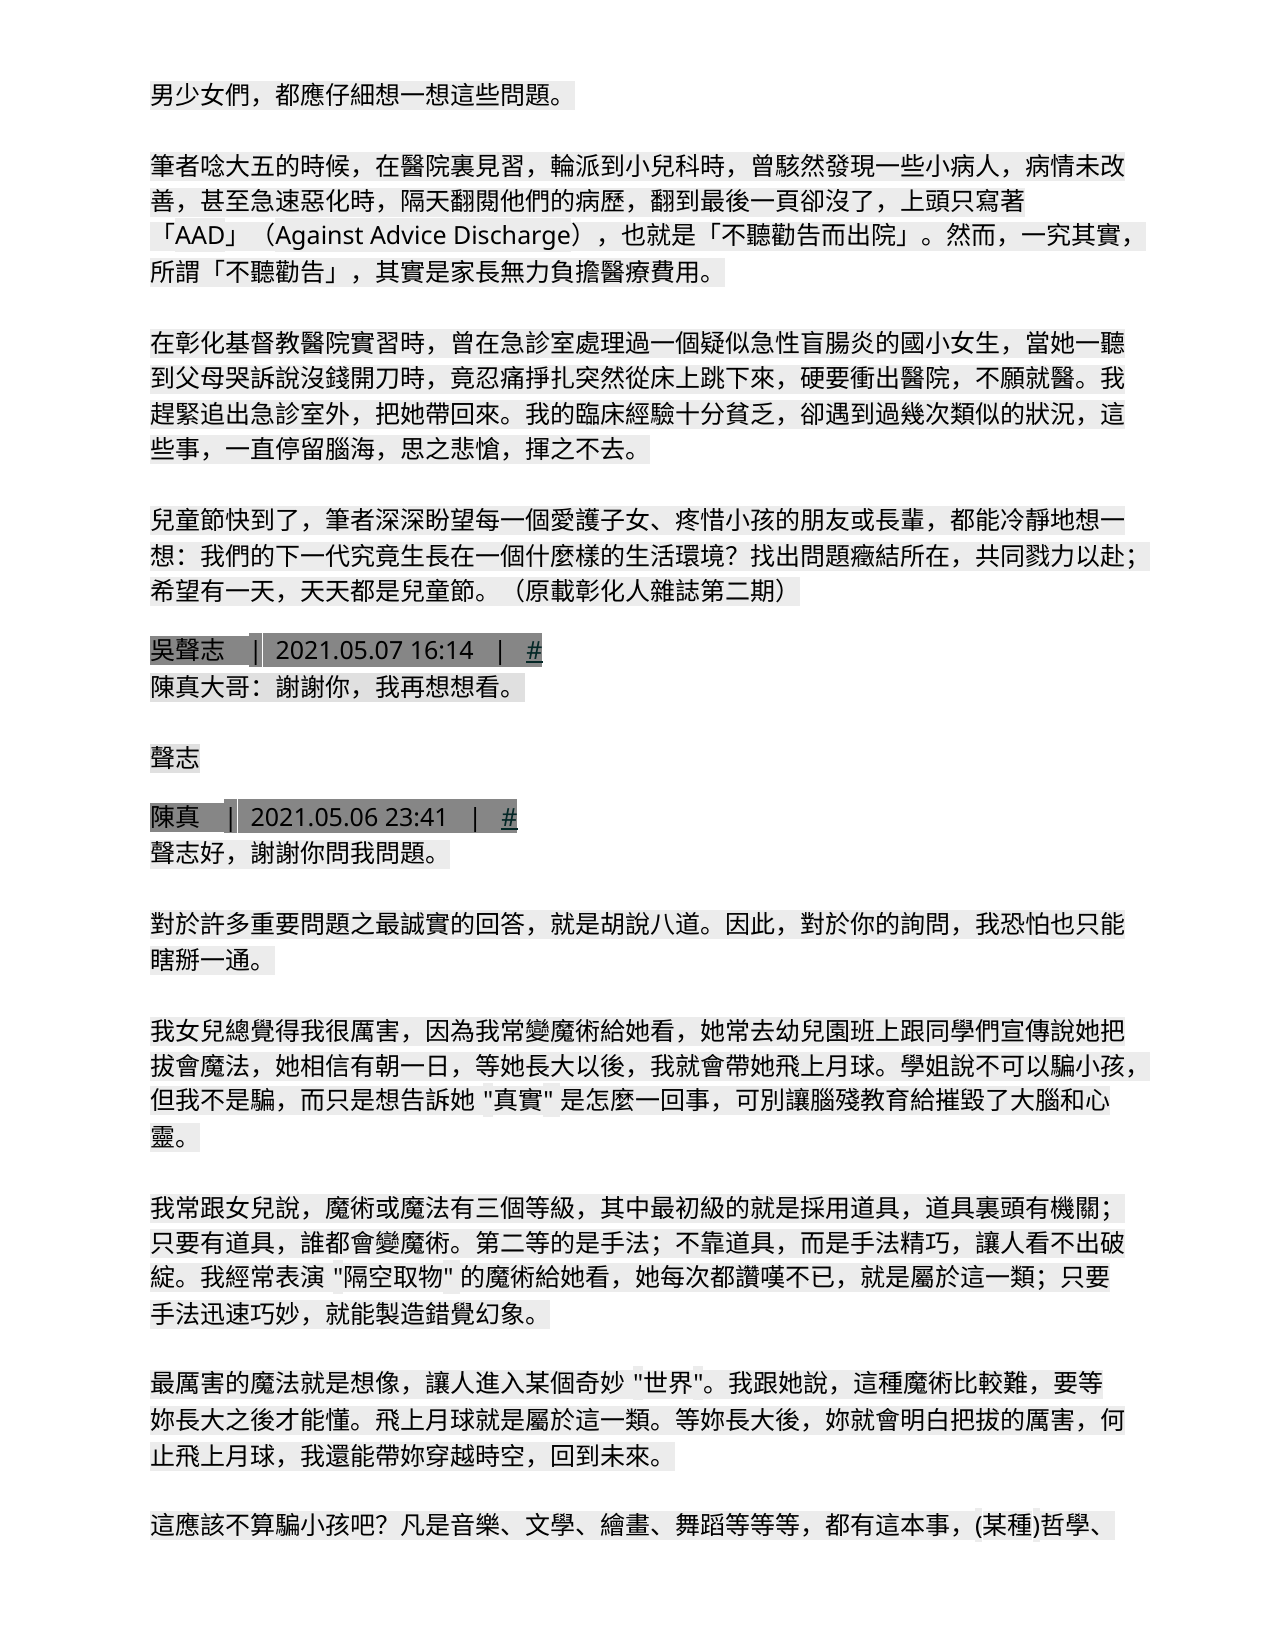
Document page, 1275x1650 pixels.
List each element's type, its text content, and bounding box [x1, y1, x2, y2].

text 聲志好，謝謝你問我問題。 對於許多重要問題之最誠實的回答，就是胡說八道。因此，對於你的詢問，我恐怕也只能瞎掰一通。 我女兒總覺得我很厲害，因為我常變魔術給她看，她常去幼兒園班上跟同學們宣傳說她把拔會魔法，她相信有朝一日，等她長大以後，我就會帶她飛上月球。學姐說不可以騙小孩，但我不是騙，而只是想告訴她 "真實" 是怎麼一回事，可別讓腦殘教育給摧毀了大腦和心靈。 我常跟女兒說，魔術或魔法有三個等級，其中最初級的就是採用道具，道具裏頭有機關；只要有道具，誰都會變魔術。第二等的是手法；不靠道具，而是手法精巧，讓人看不出破綻。我經常表演 "隔空取物" 的魔術給她看，她每次都讚嘆不已，就是屬於這一類；只要手法迅速巧妙，就能製造錯覺幻象。 最厲害的魔法就是想像，讓人進入某個奇妙 "世界"。我跟她說，這種魔術比較難，要等妳長大之後才能懂。飛上月球就是屬於這一類。等妳長大後，妳就會明白把拔的厲害，何止飛上月球，我還能帶妳穿越時空，回到未來。 這應該不算騙小孩吧？凡是音樂、文學、繪畫、舞蹈等等等，都有這本事，(某種)哲學、數學與邏輯乃至宗教，在我看來也是一種魔法，它不是要告訴你某種乾燥的事實，也不只是要指出某種可能性，而是讓你對一切事物的存在與可能性感到....感到什麼呢？我不想把話說死，總之就是感到一種點點點，從而獲得一種難以言喻的寧靜與安慰。 "包法利夫人" 的作者Gustave Flaubert曾經說，"倘若有人一直仰望著天空，他遲早會長出翅膀來"。我已經仰望天空半個世紀，信不信再給我一千年，我就會擁有一雙翅膀，飛向太空，不再受地心引力的束縛。 希望我有回答了你的問題，如果沒有，那我能說的也不過就是這樣。 [150, 833, 1125, 1542]
text 吳聲志 | 2021.05.07 16:14 | # [150, 631, 1125, 667]
text 陳真大哥：謝謝你，我再想想看。 聲志 [150, 667, 1125, 773]
text 陳真 | 2021.05.06 23:41 | # [150, 798, 1125, 833]
text 很想問問現在坐擁高位的陳菊 陳真 2021. 05. 08. 每隔一段時間，我就會不自主想起三十年前 (1991年) 寫的這篇文章-- "天天都是兒童節" (見文末)，是一個叛亂犯及政治亡命份子的告白。就在寫完這篇文章之後的三個月，我的世界幾乎就毀了，每天想著結束生命，自我了斷；要不是父親還在，我恐怕早已隨著母親共赴黃泉。 我跟詹益樺常有一個共同話題，那就是我們都很不喜歡跟人談政治，他說那是一種 "心靈刑求"。為什麼呢？因為政治沒什麼好談的，你應該去做，而不是一直談一直罵。桌面如果髒了，那你就動手拿塊抹布來把它擦乾淨，而不是一直說它好髒；當你說到死，它還是一樣髒不是嗎？ 我不是說你具體應該怎麼做，但你總得先坦蕩蕩地整個人站出來打仗啊，好讓敵人可以打擊你傷害你，而不是永遠躲在廁所，匿著名在牆上亂塗鴉是要罵給鬼看嗎？ 與人談政治之所以是一種精神虐待的原因是，政治的背後倘若不是一種善念，那我不知道光是顏色之間的權力攻防，到底有何意義可言？但是，一般人似乎只關切某種以顏色為基礎的口角春風，彷彿政治的存在價值只是為了消滅某種顏色。 因此，當你三言兩語痛罵某種顏色時，大家都按讚叫好。可是，當你講起背後來龍去脈之結構性的複雜事物，或是講起真正重要的風花雪月時，大家就興趣缺缺了。真是很奇怪的事。 羅素說，他一生被三種力量所引導，一是對於愛的追求，一是對知識的渴望，一是對於他人痛苦難以壓抑的憐憫。這三種力量，歸根結底不過就是個愛字。我們無法不對他人的苦難感到痛苦。若非因為憐憫，公義又有何意義？ 我很希望自己能夠寫出所謂公義背後的人事悲歡，可惜卻沒有半點藝術家的才華，於是只能把人們的一個個故事、千千萬萬的悲劇，統統深埋心底。 你有兄弟姐妹嗎？你記得他們小時候的模樣嗎？或者是你自己有沒有小孩？你還記得他年幼的樣子嗎？你沒有想過，倘若他遭遇了我們常在報紙上看到的那些可悲事件，你應該會很難過吧？ 許多時候，就跟馬龍白蘭度一樣，我常懷疑自己的基因是不是有病，否則為什麼我對那些一般人可以輕易釋懷的他人悲劇卻如此感同身受而飽受痛苦折磨？ 這六、七年來，因為某種緣故，我幾乎每天和各大所謂兒福機構打交道，我深深發現，三十幾年前我所投入的那些有關兒童福利與兒童人權的問題，事實上不但沒有多少改善，反而因為官僚體系的建立以及所謂制度化，從而使得這些問題比戒嚴時期更加隱密、更加惡劣，更加難以為人所知，而且更加難以撼動分毫。 許多主其事者，X它媽的根本就只是在當官，作威作福，心裏根本沒有一絲一毫對於兒童的基本關切，反倒是把兒童變成一種當官、搶資源、耍權力的工具。 三十幾年前，當你指出兒童的悲慘遭遇時，幾乎所有人都會被感動，從而產生義憤。但是，現在當你提起這些事時，人們卻根本無感，而只在乎藍綠鬥爭那些所謂 "政治"。可是，政治之所以值得存在，不就是它背後那些最根本的生命、生活與生存尊嚴？ 三十幾年前，當你指出兒童的悲慘遭遇時，幾乎所有人都會被感動，從而產生義憤。但是，現在當你提起這些事時，人們卻說體制已完備而不再聞問。但是，它媽的這是什麼樣的體制？這是什麼樣的一些混蛋官僚乃至人渣在把持？他們何曾有過一絲一毫對於弱勢者的關心？他們只是想當官，高高在上，你根本拿他沒辦法；他只要效忠於他的黨就行了，而根本不必效忠於他所應當服務的對象，照樣能升官發財，照樣能好官我自為之。 至於那些所謂兒福機構，它媽的又有幾個人是真心、熱情且秉持專業在從事這些工作？還有它媽的一些什麼育幼院，X它媽的根本就是虐待兒童的黑心大本營。 它媽的這是什麼樣的政治？什麼樣的年代？怎麼這麼可惡，這麼惡劣，這麼冷血？它媽的我是應該怎樣做才能改變這些比過去更為惡劣無恥的現象？ 有時候，我有點後悔三十幾年來，當我幾度輕易就能走入政壇掌握權力時，我卻再三推辭了；我以為成功不必在我，就讓那些對於政治與權力有興趣的人去做就好，何必有我？ 但我慢慢就發現，X它媽原來這些人根本都只是藉著政治在撈錢奪權，有幾個人能夠像陳定南或韓國瑜那樣真心苦民所苦、戮力從公？ 如今，政黨幫派化、利益化、庸俗化，在這樣一種以惡質民粹所主導的分贓體制下，就算我想要自己掌權來做事時，事實上已經時不我予，除非我拋家棄子，重新出來大幹一場。 三十幾年前，立法院辦了第一場有關兒童福利的公聽會，我就是主講人，邀我去講的人就是陳菊。在那個年代，她也很關心兒童，很關心窮人，但我很想問問現在坐擁高位的陳菊，這樣一種極度腐敗貪婪的綠色政治，就是妳當年所要追求的理想嗎？ ================= 並不是所有東西都會被時間改變 陳真 2019. 03. 31. 兒童節又快到了。底下文章是28年前也就是1991年寫的。九零年代的台灣，政治基本上已經一點都不恐怖了；原本乏人問津的反對黨圈子，參與者開始變得有名有利又有權，於是蚊子蒼蠅與蟑螂也就隨之大舉增生，越來越多，甚至成為一種主流。 我則是在大約那個時候決心脫離這個陰暗複雜乃至卑劣齷齪的政治圈子。那時我在林口長庚醫院工作，一心只想把學問弄好，把臨床工作做好，對於政治灰心，感覺似乎全是權位盤算，少有理想。不過，“彰化人雜誌” 是我始終景仰的劉峰松和翁金珠老師所創辦，他們要我為兒童節寫篇文字，於是我就在某個寒冷的值班夜裏，寫下這些文字。 當我還是個兒童時，很喜歡兒童節，因為學校在那一天都會發給每個同學一些餅乾或小玩具。當時曾經想，既然兒童節是人為規定的日子，為什麼不把一年365天，天天訂為兒童節？ 昨天去電影圖書館看了賈樟柯的 “山河故人”，不怎麼好看，但裏頭有句話卻讓我悲從中來。他說：“並不是所有東西都會被時間改變。" 天天都是兒童節？如今早已脫離童稚，但想法沒變。我們這一代人，苦也罷，樂也罷，處境如何都無妨，畢竟很快就會謝幕，但時間長流的背後，卻是無數新生命悲歡之所繫。 ===================== 天天都是兒童節 陳真1991. 04. 04. 筆者今年已二十好幾，還沒有正式結過婚，當然也沒有小孩，但是，別人的小孩，有錢或沒錢的，快樂或不快樂的，在許多時候，一些不經意的表情、動作或眼神，經常會陡地使我有一種窩心的感覺，並興起一種願意為他們努力，甚至為他們而死的念頭。這其實也是我不喜現身公眾卻硬是涉足政治多年的基本原因。 因為，筆者多麼希望大家的下一代，都能過著一個更加美好而快樂的生活，都能有健康的身體、良好的基本德性，懂得自愛、互信互諒、愛大自然，不要再重蹈我們曾經有過或現有的、來自外在環境的壓抑、扭曲和痛苦，至少能把人為的悲劇減到最小。 身為一名醫師，有稍多的機會可以了解台灣人愛子之心切，然而我們的社會卻仍有數萬雛妓與童工，以及無數的病童無錢就醫致死。這些慘況，難道罪全在他們的父母？你、我、一般社會大眾一點責任也沒有？更進一步說，在一個現代社會中，生活其中的人們，有沒有可能獨善其身只顧自家小孩？每一個為人父母者，或終將為人父母者，或心疼小孩的少男少女們，都應仔細想一想這些問題。 筆者唸大五的時候，在醫院裏見習，輪派到小兒科時，曾駭然發現一些小病人，病情未改善，甚至急速惡化時，隔天翻閱他們的病歷，翻到最後一頁卻沒了，上頭只寫著「AAD」（Against Advice Discharge），也就是「不聽勸告而出院」。然而，一究其實，所謂「不聽勸告」，其實是家長無力負擔醫療費用。 在彰化基督教醫院實習時，曾在急診室處理過一個疑似急性盲腸炎的國小女生，當她一聽到父母哭訴說沒錢開刀時，竟忍痛掙扎突然從床上跳下來，硬要衝出醫院，不願就醫。我趕緊追出急診室外，把她帶回來。我的臨床經驗十分貧乏，卻遇到過幾次類似的狀況，這些事，一直停留腦海，思之悲愴，揮之不去。 兒童節快到了，筆者深深盼望每一個愛護子女、疼惜小孩的朋友或長輩，都能冷靜地想一想：我們的下一代究竟生長在一個什麼樣的生活環境？找出問題癥結所在，共同戮力以赴；希望有一天，天天都是兒童節。（原載彰化人雜誌第二期） [150, 75, 1125, 606]
